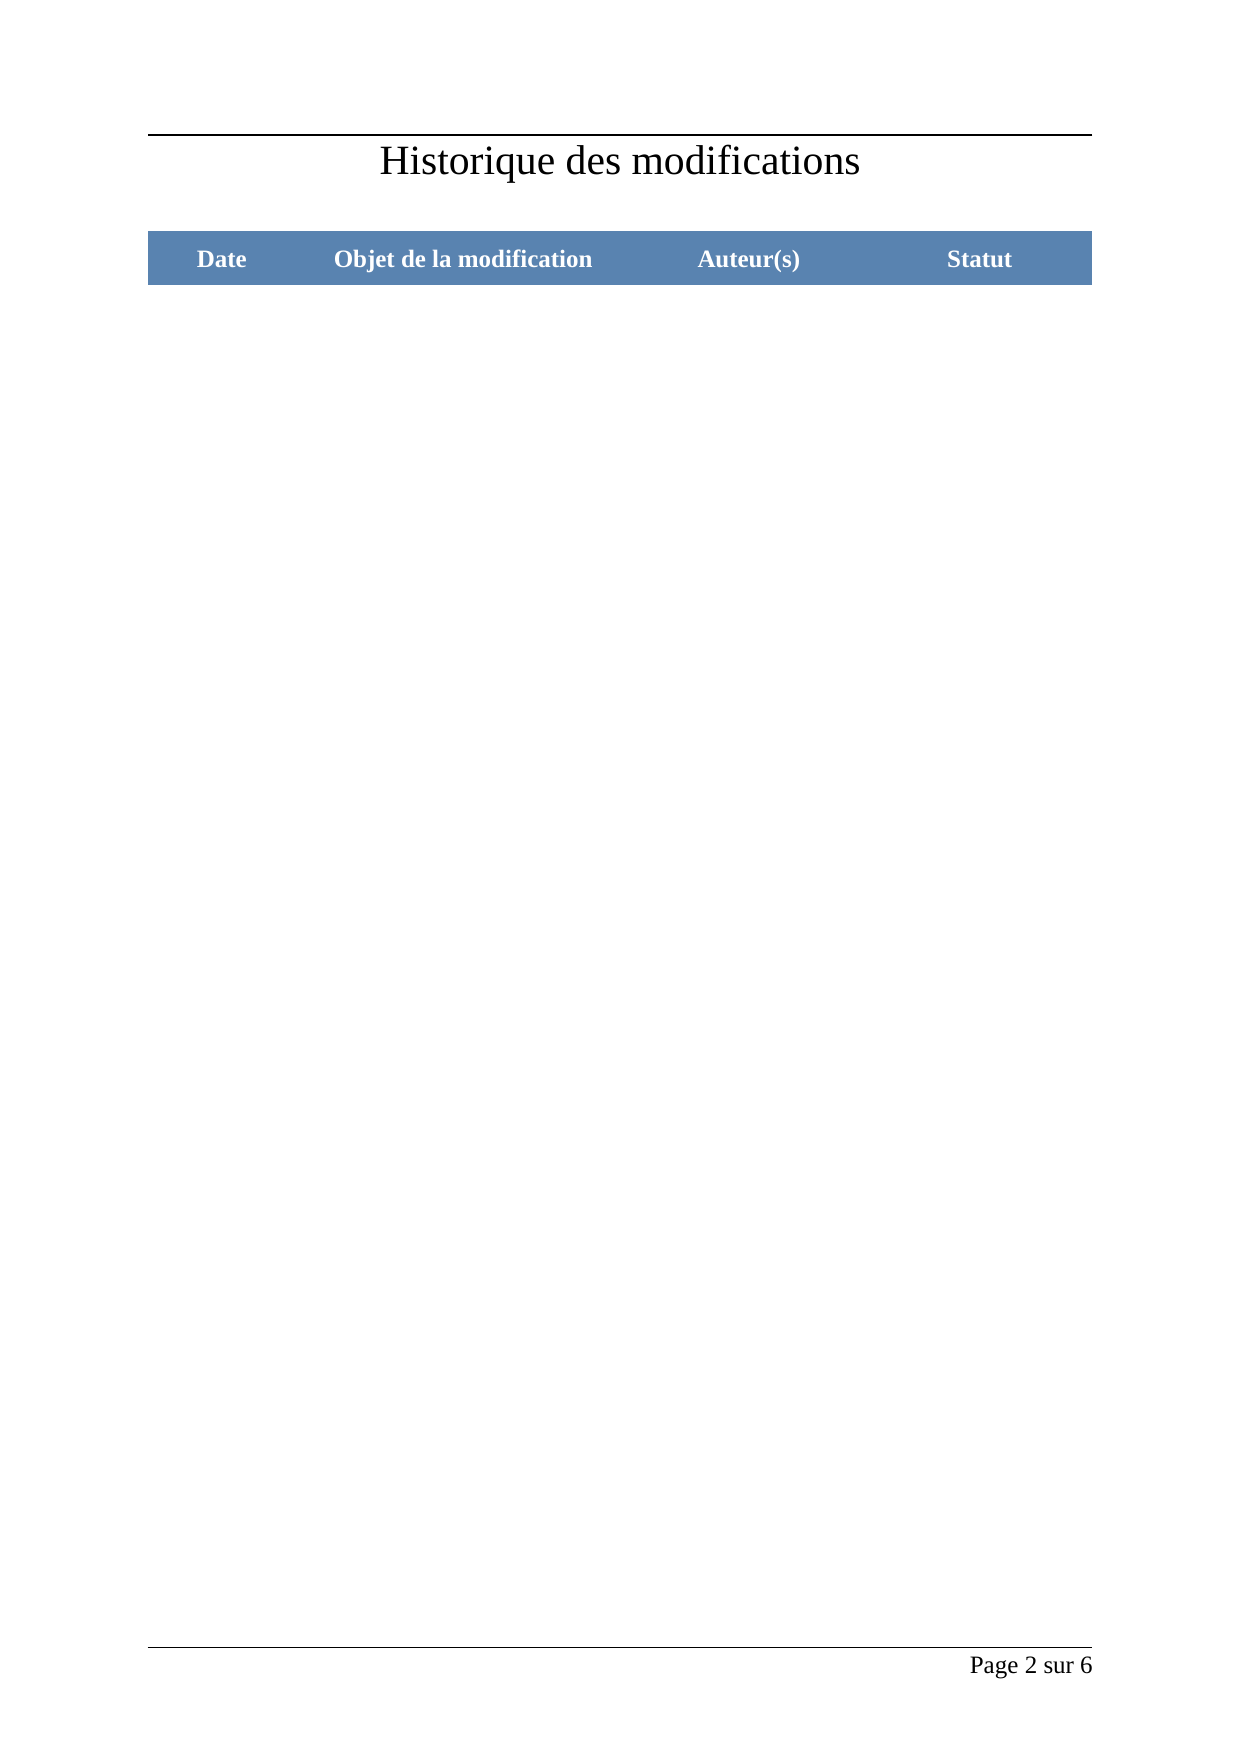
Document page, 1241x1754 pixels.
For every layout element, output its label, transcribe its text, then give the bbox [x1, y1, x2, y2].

table_cell [295, 397, 631, 453]
table_header Statut [866, 231, 1092, 285]
table_cell [866, 341, 1092, 397]
table_header Date [148, 231, 295, 285]
text Historique des modifications [148, 136, 1092, 183]
table_cell [631, 453, 866, 508]
table_cell [866, 285, 1092, 341]
table_cell [295, 285, 631, 341]
table_cell [295, 453, 631, 508]
table_cell [295, 341, 631, 397]
table_cell [631, 285, 866, 341]
table_cell [866, 397, 1092, 453]
table_cell [148, 397, 295, 453]
table_cell [631, 397, 866, 453]
table_cell [866, 453, 1092, 508]
table_cell [148, 285, 295, 341]
table_header Auteur(s) [631, 231, 866, 285]
table_cell [148, 341, 295, 397]
table_cell [148, 453, 295, 508]
table_header Objet de la modification [295, 231, 631, 285]
table_cell [631, 341, 866, 397]
